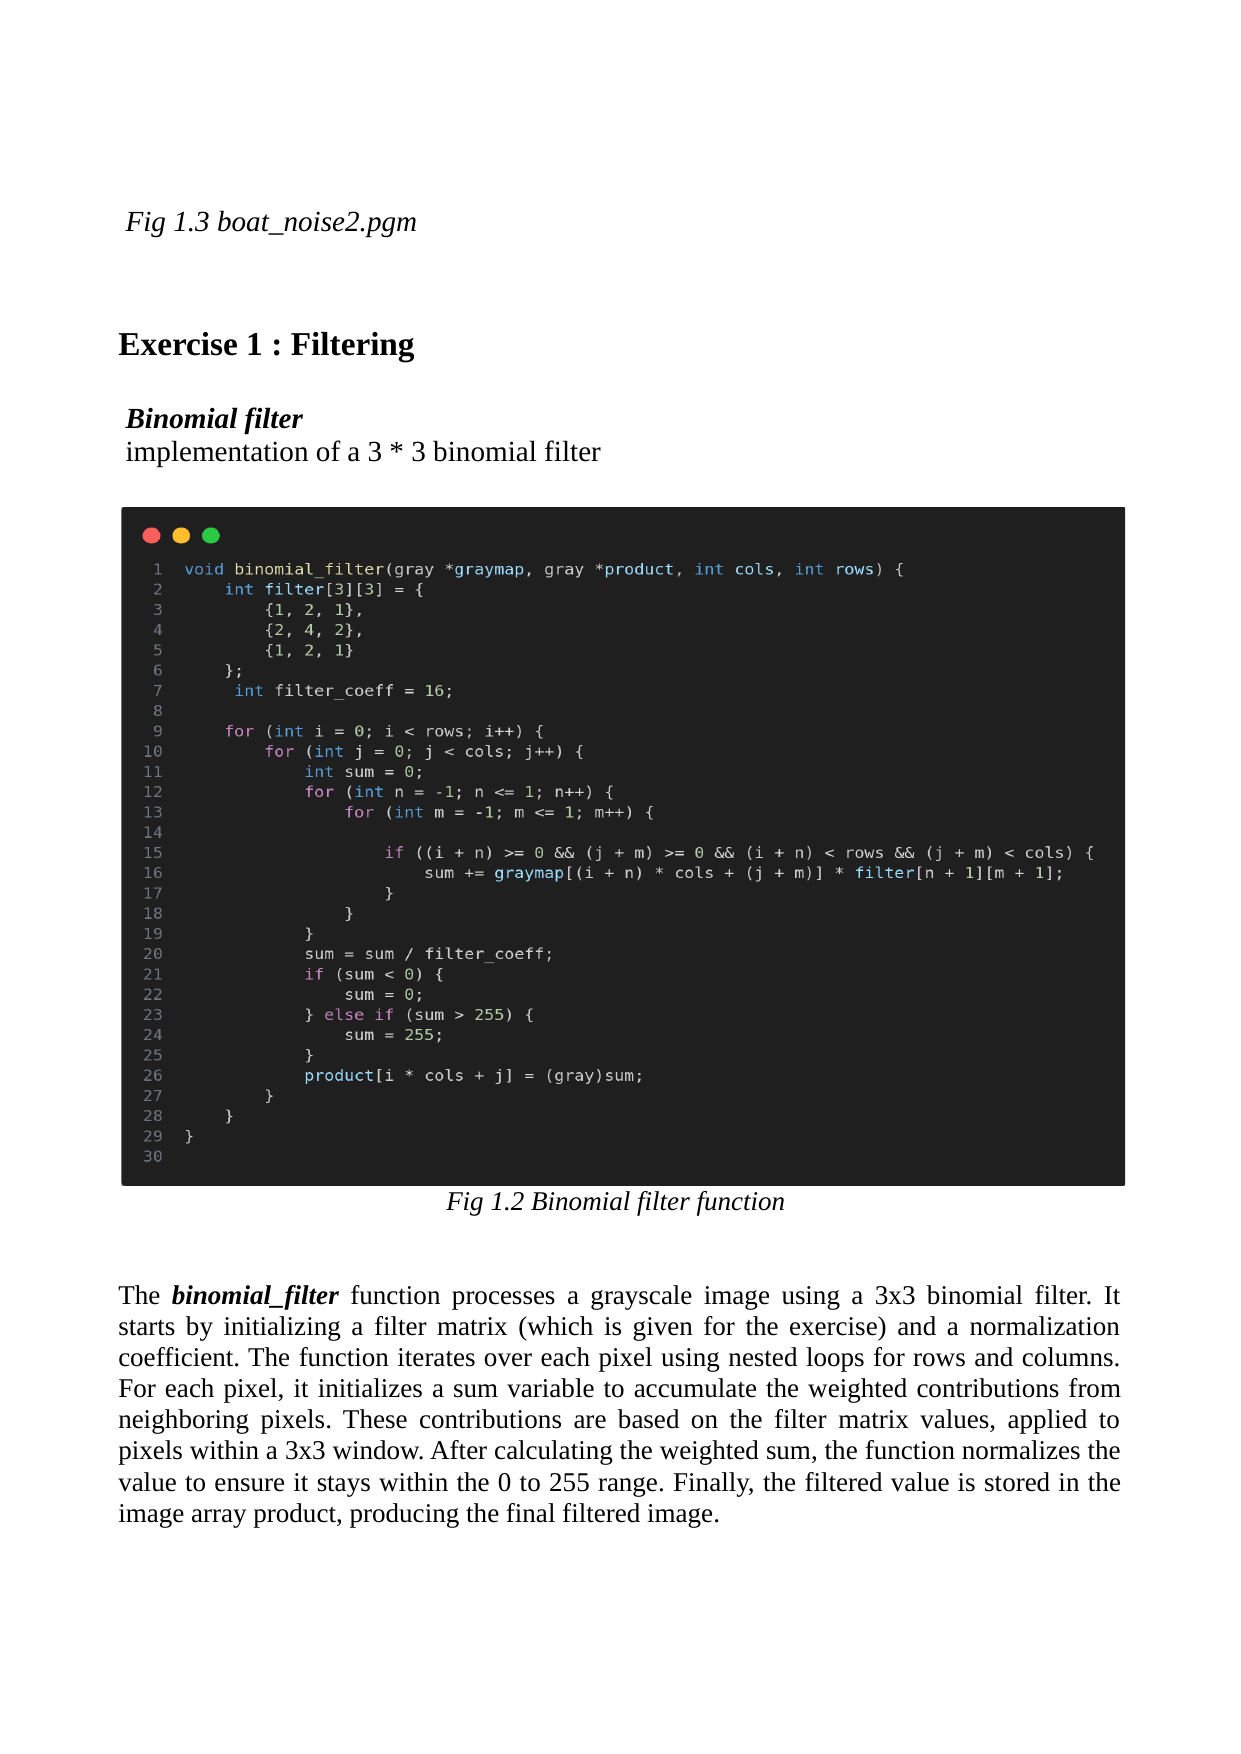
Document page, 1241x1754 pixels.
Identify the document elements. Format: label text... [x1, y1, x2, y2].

text Exercise 1 : Filtering [118, 324, 1122, 362]
picture [121, 507, 1126, 1186]
text Fig 1.2 Binomial filter function [118, 499, 1122, 1216]
text implementation of a 3 * 3 binomial filter [118, 434, 1122, 468]
text Fig 1.3 boat_noise2.pgm [118, 204, 1122, 238]
text Binomial filter [118, 401, 1122, 434]
text The binomial_filter function processes a grayscale image using a 3x3 binomial filter. It starts by initializing a filter matrix (which is given for the exercise) and a normalization coefficient. The function iterates over each pixel using nested loops for rows and columns. For each pixel, it initializes a sum variable to accumulate the weighted contributions from neighboring pixels. These contributions are based on the filter matrix values, applied to pixels within a 3x3 window. After calculating the weighted sum, the function normalizes the value to ensure it stays within the 0 to 255 range. Finally, the filtered value is stored in the image array product, producing the final filtered image. [118, 1279, 1122, 1528]
